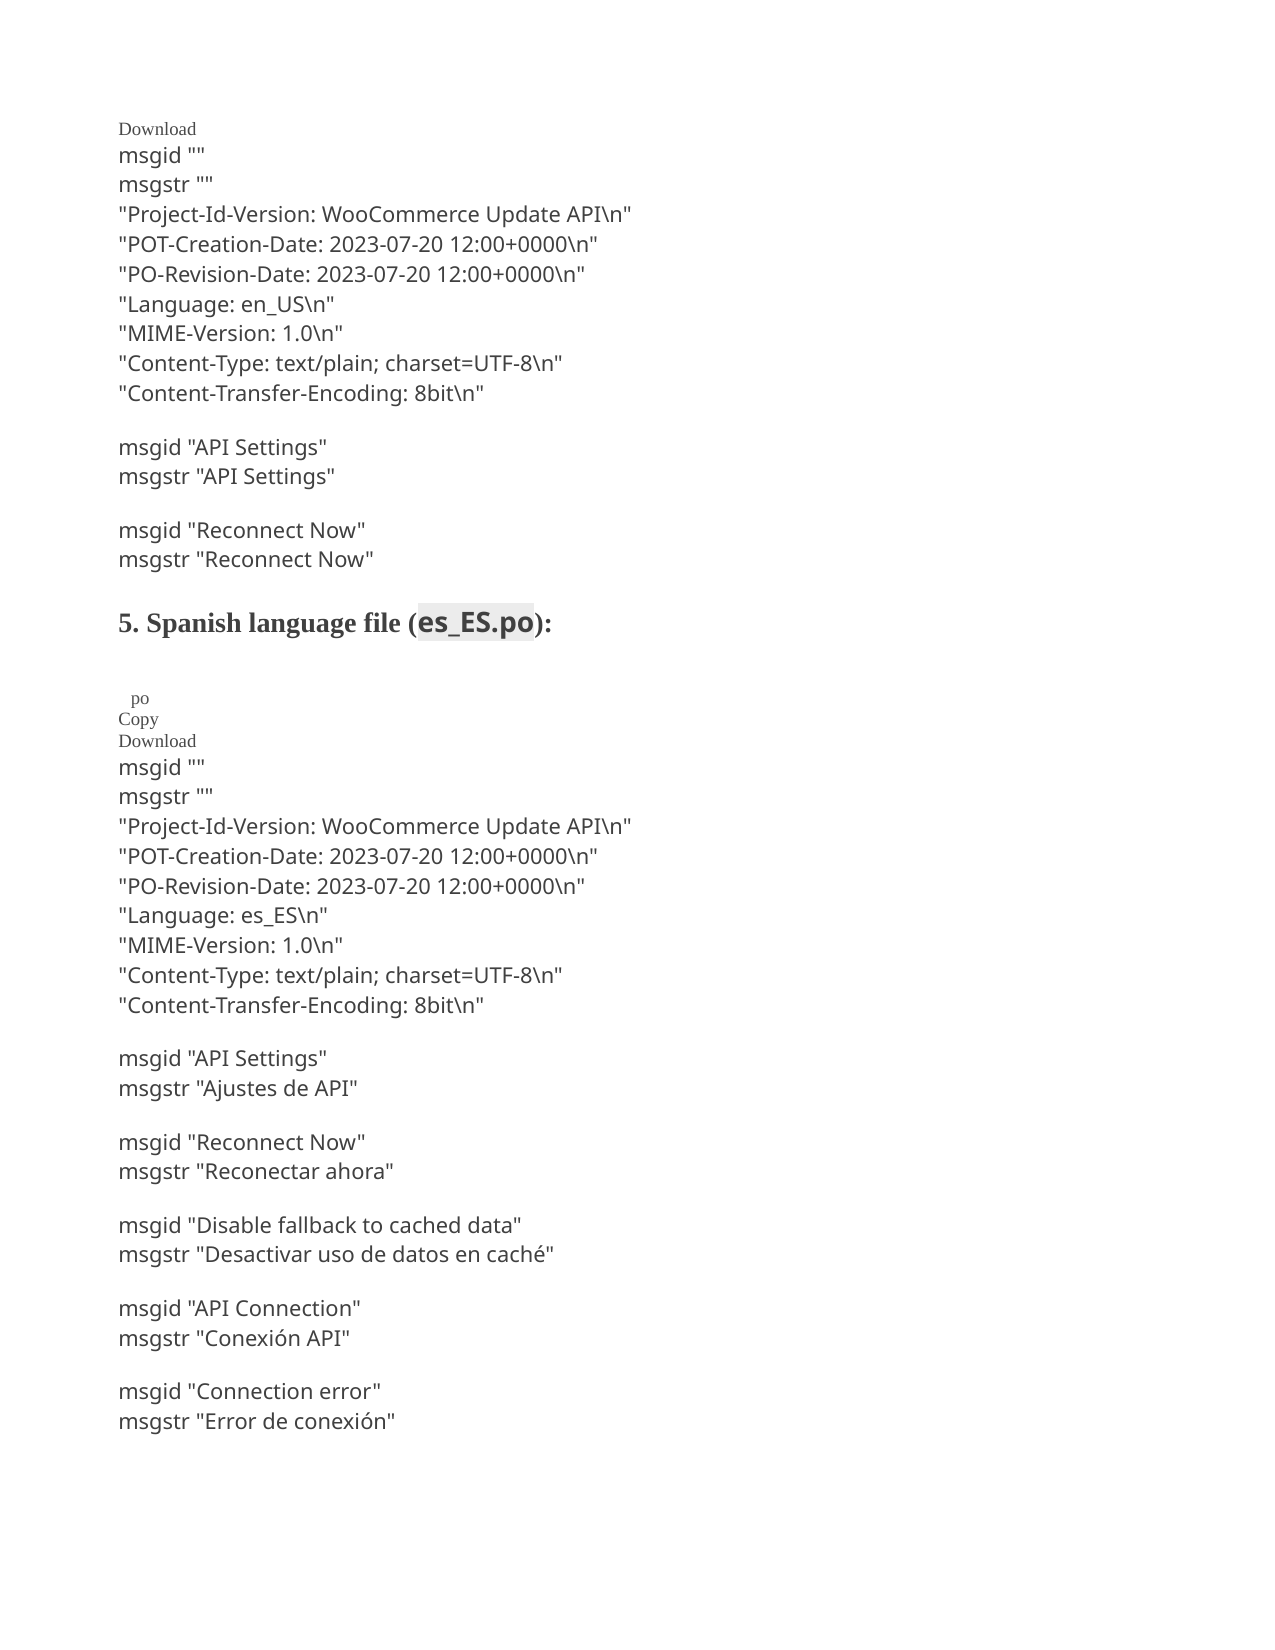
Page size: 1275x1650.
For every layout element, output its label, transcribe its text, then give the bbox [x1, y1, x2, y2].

text "POT-Creation-Date: 2023-07-20 12:00+0000\n" [118, 229, 1157, 259]
text msgstr "" [118, 781, 1157, 811]
text "POT-Creation-Date: 2023-07-20 12:00+0000\n" [118, 841, 1157, 871]
text msgid "Reconnect Now" [118, 1126, 1157, 1156]
text msgstr "Reconnect Now" [118, 544, 1157, 574]
text po [131, 680, 1157, 708]
text msgstr "Ajustes de API" [118, 1073, 1157, 1103]
text "Content-Transfer-Encoding: 8bit\n" [118, 990, 1157, 1019]
text "Project-Id-Version: WooCommerce Update API\n" [118, 811, 1157, 841]
text "Content-Type: text/plain; charset=UTF-8\n" [118, 348, 1157, 378]
text msgid "API Settings" [118, 1043, 1157, 1073]
text msgstr "Desactivar uso de datos en caché" [118, 1239, 1157, 1269]
text msgid "Reconnect Now" [118, 515, 1157, 544]
text msgid "API Settings" [118, 431, 1157, 461]
text "PO-Revision-Date: 2023-07-20 12:00+0000\n" [118, 871, 1157, 900]
text Download [118, 118, 1151, 140]
text msgid "Connection error" [118, 1376, 1157, 1406]
text Download [118, 730, 1151, 751]
text msgstr "Reconectar ahora" [118, 1156, 1157, 1186]
text msgstr "API Settings" [118, 461, 1157, 491]
text msgid "" [118, 140, 1157, 169]
text "Project-Id-Version: WooCommerce Update API\n" [118, 199, 1157, 229]
text msgstr "Error de conexión" [118, 1406, 1157, 1436]
text msgid "" [118, 751, 1157, 781]
text "Content-Type: text/plain; charset=UTF-8\n" [118, 960, 1157, 990]
text msgid "API Connection" [118, 1293, 1157, 1323]
text "MIME-Version: 1.0\n" [118, 930, 1157, 960]
text "Language: en_US\n" [118, 289, 1157, 318]
text Copy [118, 708, 1151, 730]
text "PO-Revision-Date: 2023-07-20 12:00+0000\n" [118, 259, 1157, 289]
text msgstr "Conexión API" [118, 1323, 1157, 1352]
text msgid "Disable fallback to cached data" [118, 1210, 1157, 1239]
subtitle 5. Spanish language file (es_ES.po): [118, 602, 1157, 641]
text "Language: es_ES\n" [118, 900, 1157, 930]
text msgstr "" [118, 169, 1157, 199]
text "MIME-Version: 1.0\n" [118, 318, 1157, 348]
text "Content-Transfer-Encoding: 8bit\n" [118, 378, 1157, 408]
